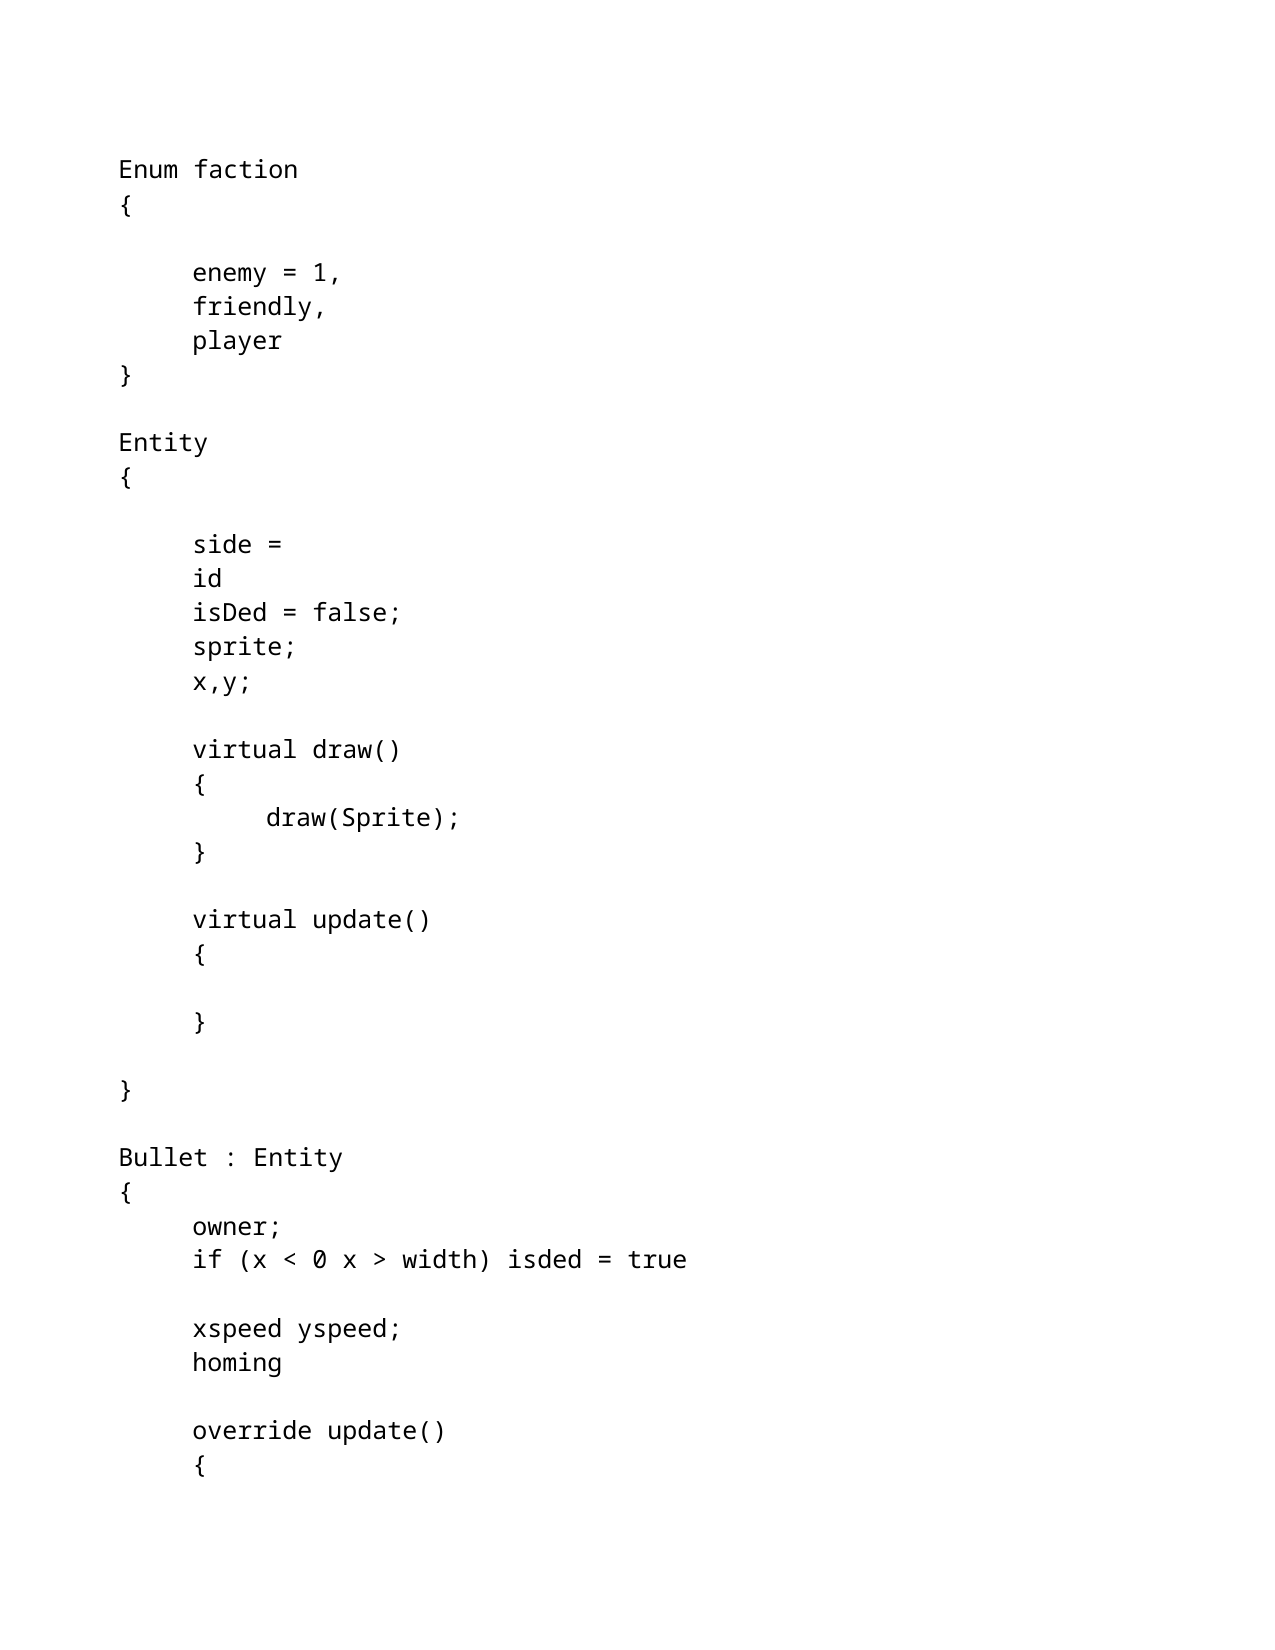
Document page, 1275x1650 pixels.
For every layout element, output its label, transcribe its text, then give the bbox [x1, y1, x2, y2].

text virtual draw() [118, 731, 1157, 765]
text { [118, 186, 1157, 220]
text } [118, 357, 1157, 391]
text Enum faction [118, 152, 1157, 186]
text x,y; [118, 663, 1157, 697]
text override update() [118, 1412, 1157, 1447]
text { [118, 1174, 1157, 1208]
text enemy = 1, [118, 254, 1157, 288]
text side = [118, 527, 1157, 561]
text Entity [118, 425, 1157, 459]
text xspeed yspeed; [118, 1310, 1157, 1344]
text owner; [118, 1208, 1157, 1242]
text draw(Sprite); [118, 799, 1157, 833]
text Bullet : Entity [118, 1140, 1157, 1174]
text player [118, 322, 1157, 357]
text isDed = false; [118, 595, 1157, 629]
text } [118, 833, 1157, 867]
text { [118, 936, 1157, 970]
text friendly, [118, 288, 1157, 322]
text if (x < 0 x > width) isded = true [118, 1242, 1157, 1276]
text { [118, 765, 1157, 799]
text sprite; [118, 629, 1157, 663]
text } [118, 1004, 1157, 1038]
text } [118, 1072, 1157, 1106]
text virtual update() [118, 902, 1157, 936]
text id [118, 561, 1157, 595]
text homing [118, 1344, 1157, 1378]
text { [118, 1447, 1157, 1481]
text { [118, 459, 1157, 493]
